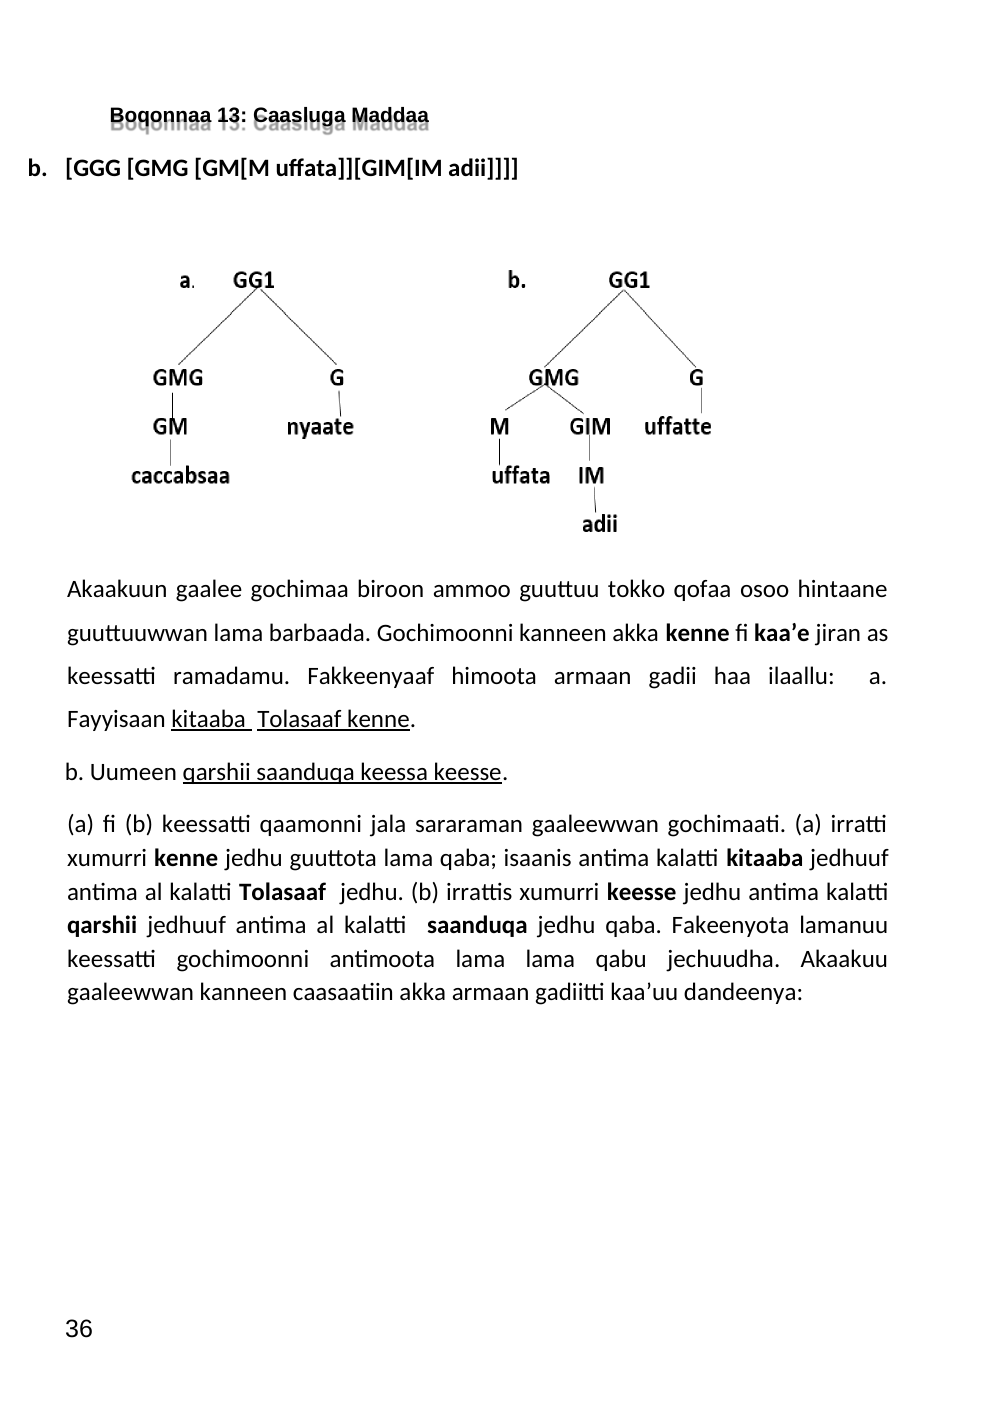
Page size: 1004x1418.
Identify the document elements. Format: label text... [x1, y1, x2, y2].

text b. Uumeen qarshii saanduqa keessa keesse. [64, 756, 895, 787]
list [GGG [GMG [GM[M uffata]][GIM[IM adii]]]] [27, 152, 890, 183]
text (a) fi (b) keessatti qaamonni jala sararaman gaaleewwan gochimaati. (a) irratti xumurri kenne jedhu guuttota lama qaba; isaanis antima kalatti kitaaba jedhuuf antima al kalatti Tolasaaf jedhu. (b) irrattis xumurri keesse jedhu antima kalatti qarshii jedhuuf antima al kalatti saanduqa jedhu qaba. Fakeenyota lamanuu keessatti gochimoonni antimoota lama lama qabu jechuudha. Akaakuu gaaleewwan kanneen caasaatiin akka armaan gadiitti kaa’uu dandeenya: [67, 808, 889, 1007]
picture [95, 102, 455, 149]
picture [58, 184, 757, 572]
text Akaakuun gaalee gochimaa biroon ammoo guuttuu tokko qofaa osoo hintaane guuttuuwwan lama barbaada. Gochimoonni kanneen akka kenne fi kaa’e jiran as keessatti ramadamu. Fakkeenyaaf himoota armaan gadii haa ilaallu: a. Fayyisaan kitaaba Tolasaaf kenne. [67, 573, 889, 734]
